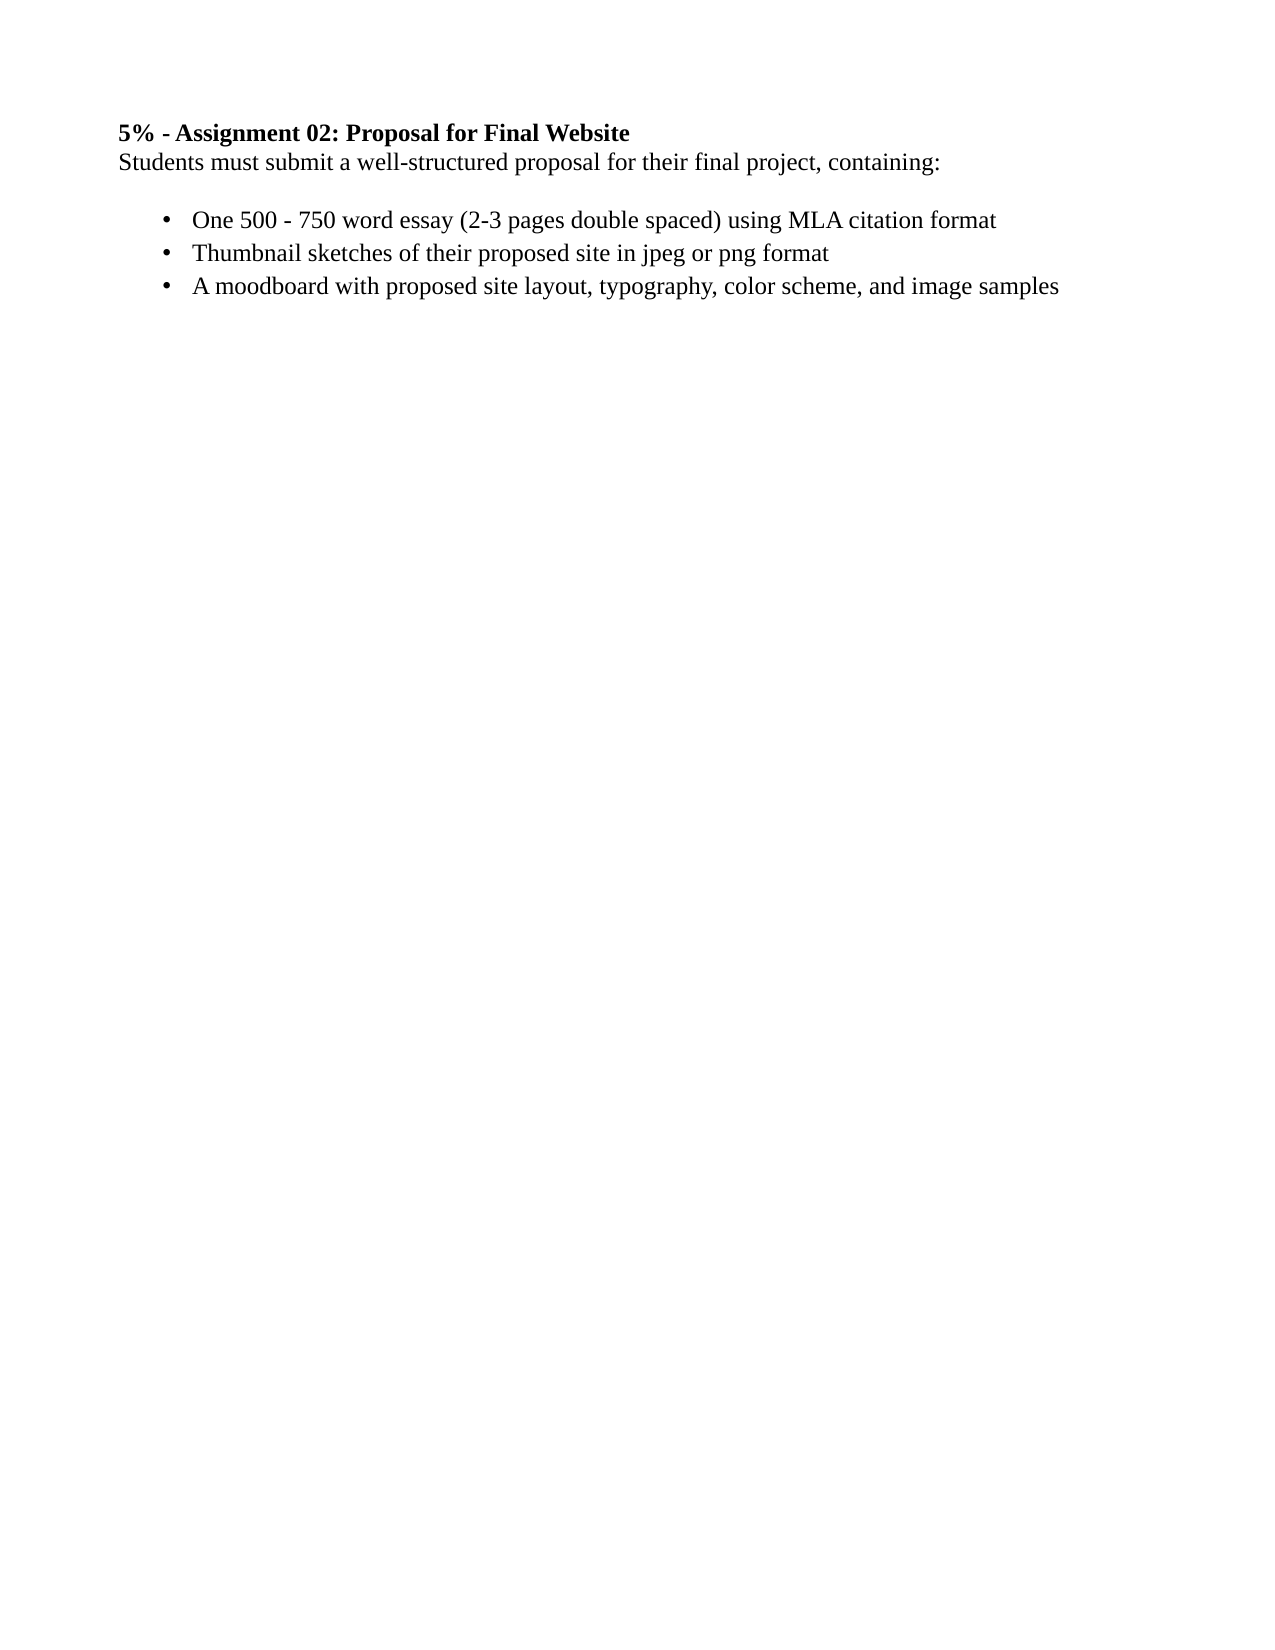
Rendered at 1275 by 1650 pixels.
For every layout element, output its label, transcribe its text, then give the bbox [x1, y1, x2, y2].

list A moodboard with proposed site layout, typography, color scheme, and image samples [162, 271, 1157, 300]
list Thumbnail sketches of their proposed site in jpeg or png format [162, 238, 1157, 267]
list One 500 - 750 word essay (2-3 pages double spaced) using MLA citation format [162, 205, 1157, 234]
text 5% - Assignment 02: Proposal for Final Website Students must submit a well-structured proposal for their final project, containing: [118, 118, 1157, 176]
